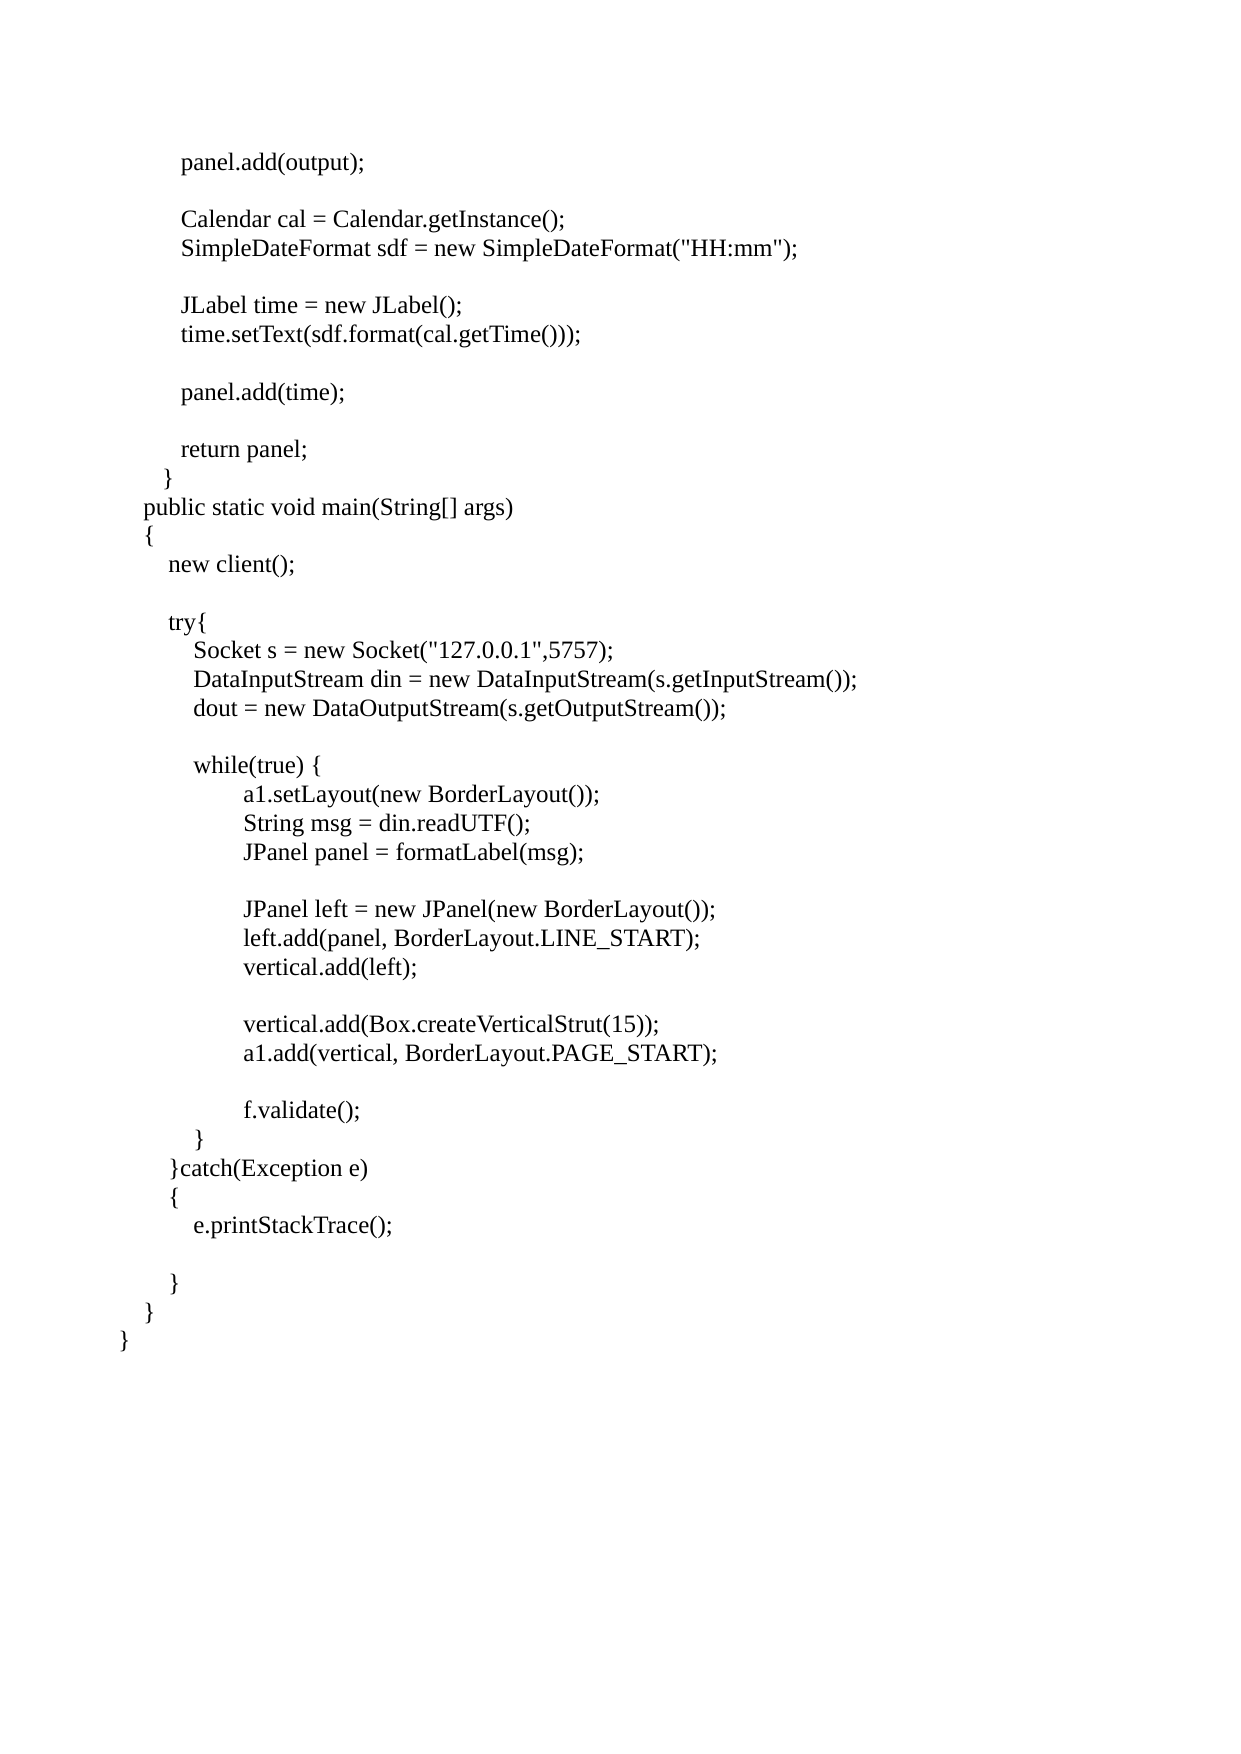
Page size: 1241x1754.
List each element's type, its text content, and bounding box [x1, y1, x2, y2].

text } [118, 1326, 1122, 1354]
text { [118, 1182, 1122, 1211]
text try{ [118, 607, 1122, 636]
text { [118, 521, 1122, 549]
text dout = new DataOutputStream(s.getOutputStream()); [118, 693, 1122, 722]
text } [118, 1268, 1122, 1297]
text } [118, 1124, 1122, 1153]
text f.validate(); [118, 1096, 1122, 1124]
text e.printStackTrace(); [118, 1211, 1122, 1239]
text Socket s = new Socket("127.0.0.1",5757); [118, 636, 1122, 664]
text left.add(panel, BorderLayout.LINE_START); [118, 923, 1122, 952]
text }catch(Exception e) [118, 1153, 1122, 1182]
text JPanel panel = formatLabel(msg); [118, 837, 1122, 866]
text new client(); [118, 549, 1122, 578]
text vertical.add(left); [118, 952, 1122, 981]
text panel.add(time); [118, 377, 1122, 406]
text panel.add(output); [118, 147, 1122, 176]
text DataInputStream din = new DataInputStream(s.getInputStream()); [118, 664, 1122, 693]
text JLabel time = new JLabel(); [118, 291, 1122, 319]
text a1.add(vertical, BorderLayout.PAGE_START); [118, 1038, 1122, 1067]
text JPanel left = new JPanel(new BorderLayout()); [118, 894, 1122, 923]
text time.setText(sdf.format(cal.getTime())); [118, 319, 1122, 348]
text public static void main(String[] args) [118, 492, 1122, 521]
text vertical.add(Box.createVerticalStrut(15)); [118, 1009, 1122, 1038]
text } [118, 1297, 1122, 1326]
text } [118, 463, 1122, 492]
text SimpleDateFormat sdf = new SimpleDateFormat("HH:mm"); [118, 233, 1122, 262]
text String msg = din.readUTF(); [118, 808, 1122, 837]
text while(true) { [118, 751, 1122, 779]
text a1.setLayout(new BorderLayout()); [118, 779, 1122, 808]
text return panel; [118, 434, 1122, 463]
text Calendar cal = Calendar.getInstance(); [118, 204, 1122, 233]
